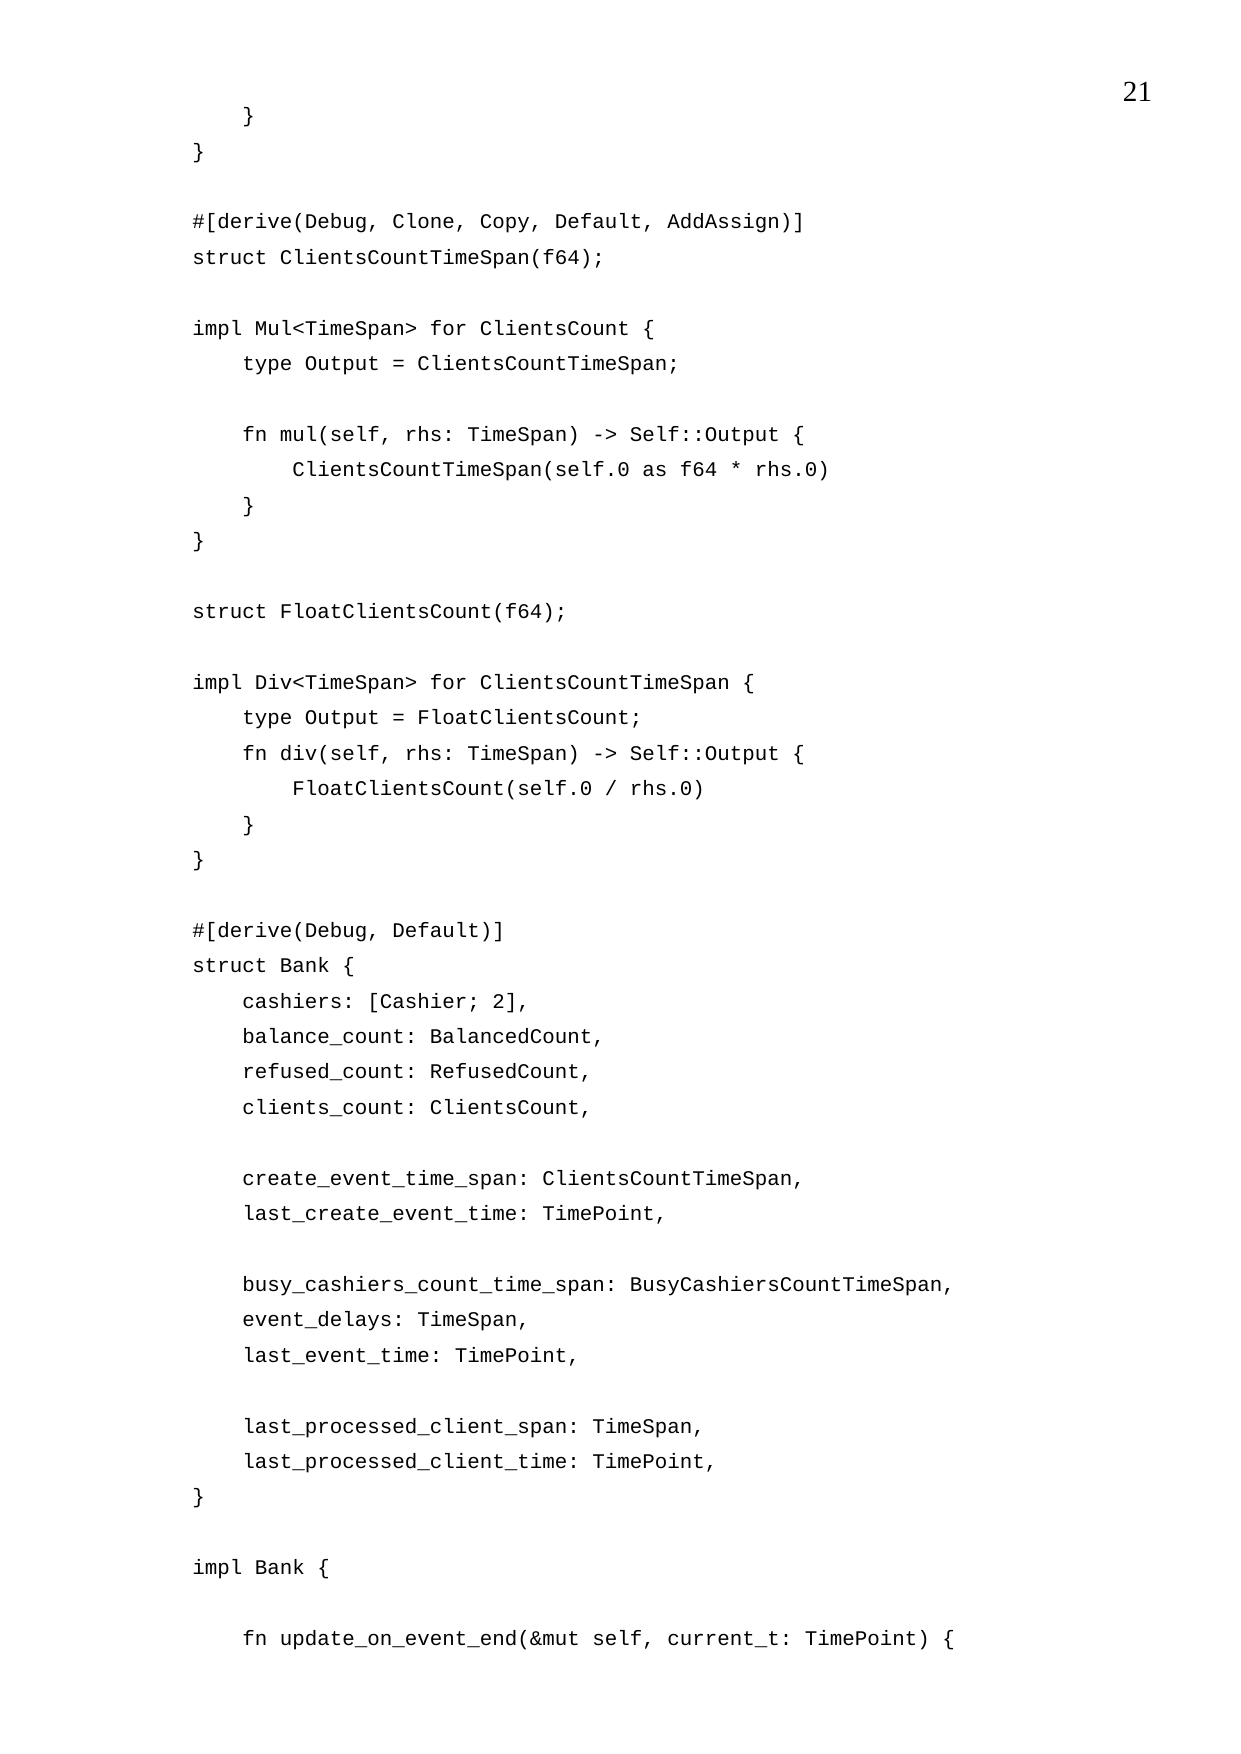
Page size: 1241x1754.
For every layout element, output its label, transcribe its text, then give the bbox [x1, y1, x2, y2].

text } [118, 813, 1122, 837]
text fn div(self, rhs: TimeSpan) -> Self::Output { [118, 743, 1122, 766]
text } [118, 105, 1122, 129]
text } [118, 495, 1122, 518]
text balance_count: BalancedCount, [118, 1026, 1122, 1050]
text fn mul(self, rhs: TimeSpan) -> Self::Output { [118, 424, 1122, 448]
text impl Div<TimeSpan> for ClientsCountTimeSpan { [118, 672, 1122, 696]
text clients_count: ClientsCount, [118, 1097, 1122, 1121]
text cashiers: [Cashier; 2], [118, 991, 1122, 1014]
text struct FloatClientsCount(f64); [118, 601, 1122, 625]
text impl Mul<TimeSpan> for ClientsCount { [118, 318, 1122, 341]
text busy_cashiers_count_time_span: BusyCashiersCountTimeSpan, [118, 1274, 1122, 1298]
text #[derive(Debug, Default)] [118, 920, 1122, 943]
text impl Bank { [118, 1557, 1122, 1581]
text } [118, 530, 1122, 554]
text } [118, 1486, 1122, 1510]
text last_event_time: TimePoint, [118, 1345, 1122, 1368]
text last_processed_client_time: TimePoint, [118, 1451, 1122, 1475]
text event_delays: TimeSpan, [118, 1309, 1122, 1333]
text last_create_event_time: TimePoint, [118, 1203, 1122, 1227]
text struct ClientsCountTimeSpan(f64); [118, 247, 1122, 271]
text ClientsCountTimeSpan(self.0 as f64 * rhs.0) [118, 459, 1122, 483]
text } [118, 849, 1122, 873]
text create_event_time_span: ClientsCountTimeSpan, [118, 1168, 1122, 1191]
text fn update_on_event_end(&mut self, current_t: TimePoint) { [118, 1628, 1122, 1652]
text last_processed_client_span: TimeSpan, [118, 1416, 1122, 1439]
text refused_count: RefusedCount, [118, 1061, 1122, 1085]
text } [118, 141, 1122, 164]
text struct Bank { [118, 955, 1122, 979]
text FloatClientsCount(self.0 / rhs.0) [118, 778, 1122, 802]
text type Output = FloatClientsCount; [118, 707, 1122, 731]
text type Output = ClientsCountTimeSpan; [118, 353, 1122, 377]
text #[derive(Debug, Clone, Copy, Default, AddAssign)] [118, 211, 1122, 235]
